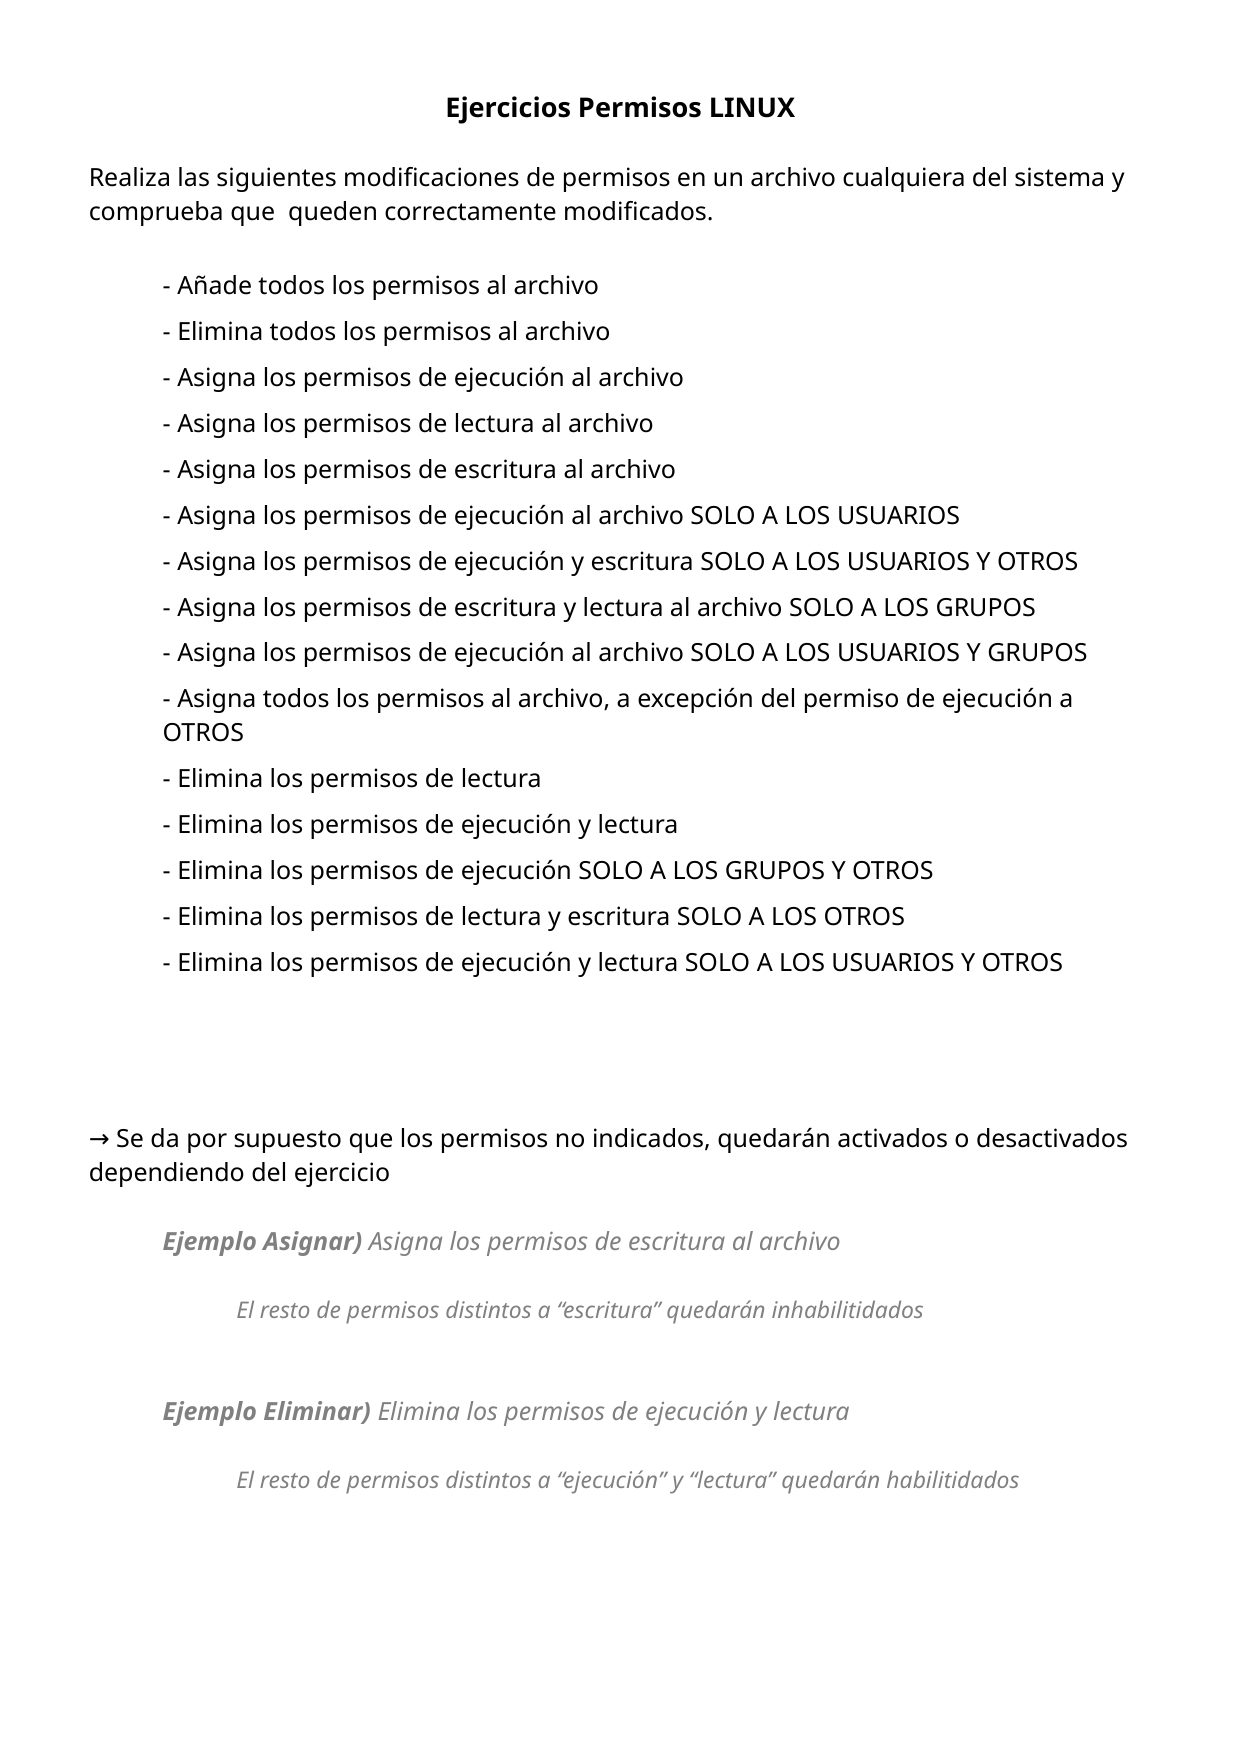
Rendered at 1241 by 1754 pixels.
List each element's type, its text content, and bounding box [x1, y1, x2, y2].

text - Elimina los permisos de ejecución y lectura SOLO A LOS USUARIOS Y OTROS [162, 945, 1152, 979]
text - Añade todos los permisos al archivo [162, 268, 1152, 302]
text - Asigna los permisos de ejecución y escritura SOLO A LOS USUARIOS Y OTROS [162, 543, 1152, 577]
text El resto de permisos distintos a “escritura” quedarán inhabilitidados [162, 1291, 1152, 1325]
text - Asigna los permisos de ejecución al archivo [162, 359, 1152, 393]
text Ejemplo Asignar) Asigna los permisos de escritura al archivo [162, 1223, 1152, 1257]
text - Asigna todos los permisos al archivo, a excepción del permiso de ejecución a OTROS [162, 681, 1152, 749]
text - Asigna los permisos de ejecución al archivo SOLO A LOS USUARIOS Y GRUPOS [162, 635, 1152, 669]
text Ejercicios Permisos LINUX [88, 88, 1152, 125]
text - Elimina los permisos de lectura [162, 761, 1152, 795]
text - Asigna los permisos de escritura y lectura al archivo SOLO A LOS GRUPOS [162, 589, 1152, 623]
text - Asigna los permisos de lectura al archivo [162, 405, 1152, 439]
text - Elimina los permisos de ejecución y lectura [162, 807, 1152, 841]
text Realiza las siguientes modificaciones de permisos en un archivo cualquiera del sistema y comprueba que queden correctamente modificados. [88, 159, 1152, 228]
text - Elimina todos los permisos al archivo [162, 313, 1152, 348]
text - Asigna los permisos de ejecución al archivo SOLO A LOS USUARIOS [162, 497, 1152, 531]
text → Se da por supuesto que los permisos no indicados, quedarán activados o desactivados dependiendo del ejercicio [88, 1121, 1152, 1189]
text - Elimina los permisos de lectura y escritura SOLO A LOS OTROS [162, 899, 1152, 933]
text - Asigna los permisos de escritura al archivo [162, 451, 1152, 485]
text El resto de permisos distintos a “ejecución” y “lectura” quedarán habilitidados [162, 1462, 1152, 1496]
text - Elimina los permisos de ejecución SOLO A LOS GRUPOS Y OTROS [162, 853, 1152, 887]
text Ejemplo Eliminar) Elimina los permisos de ejecución y lectura [162, 1393, 1152, 1428]
